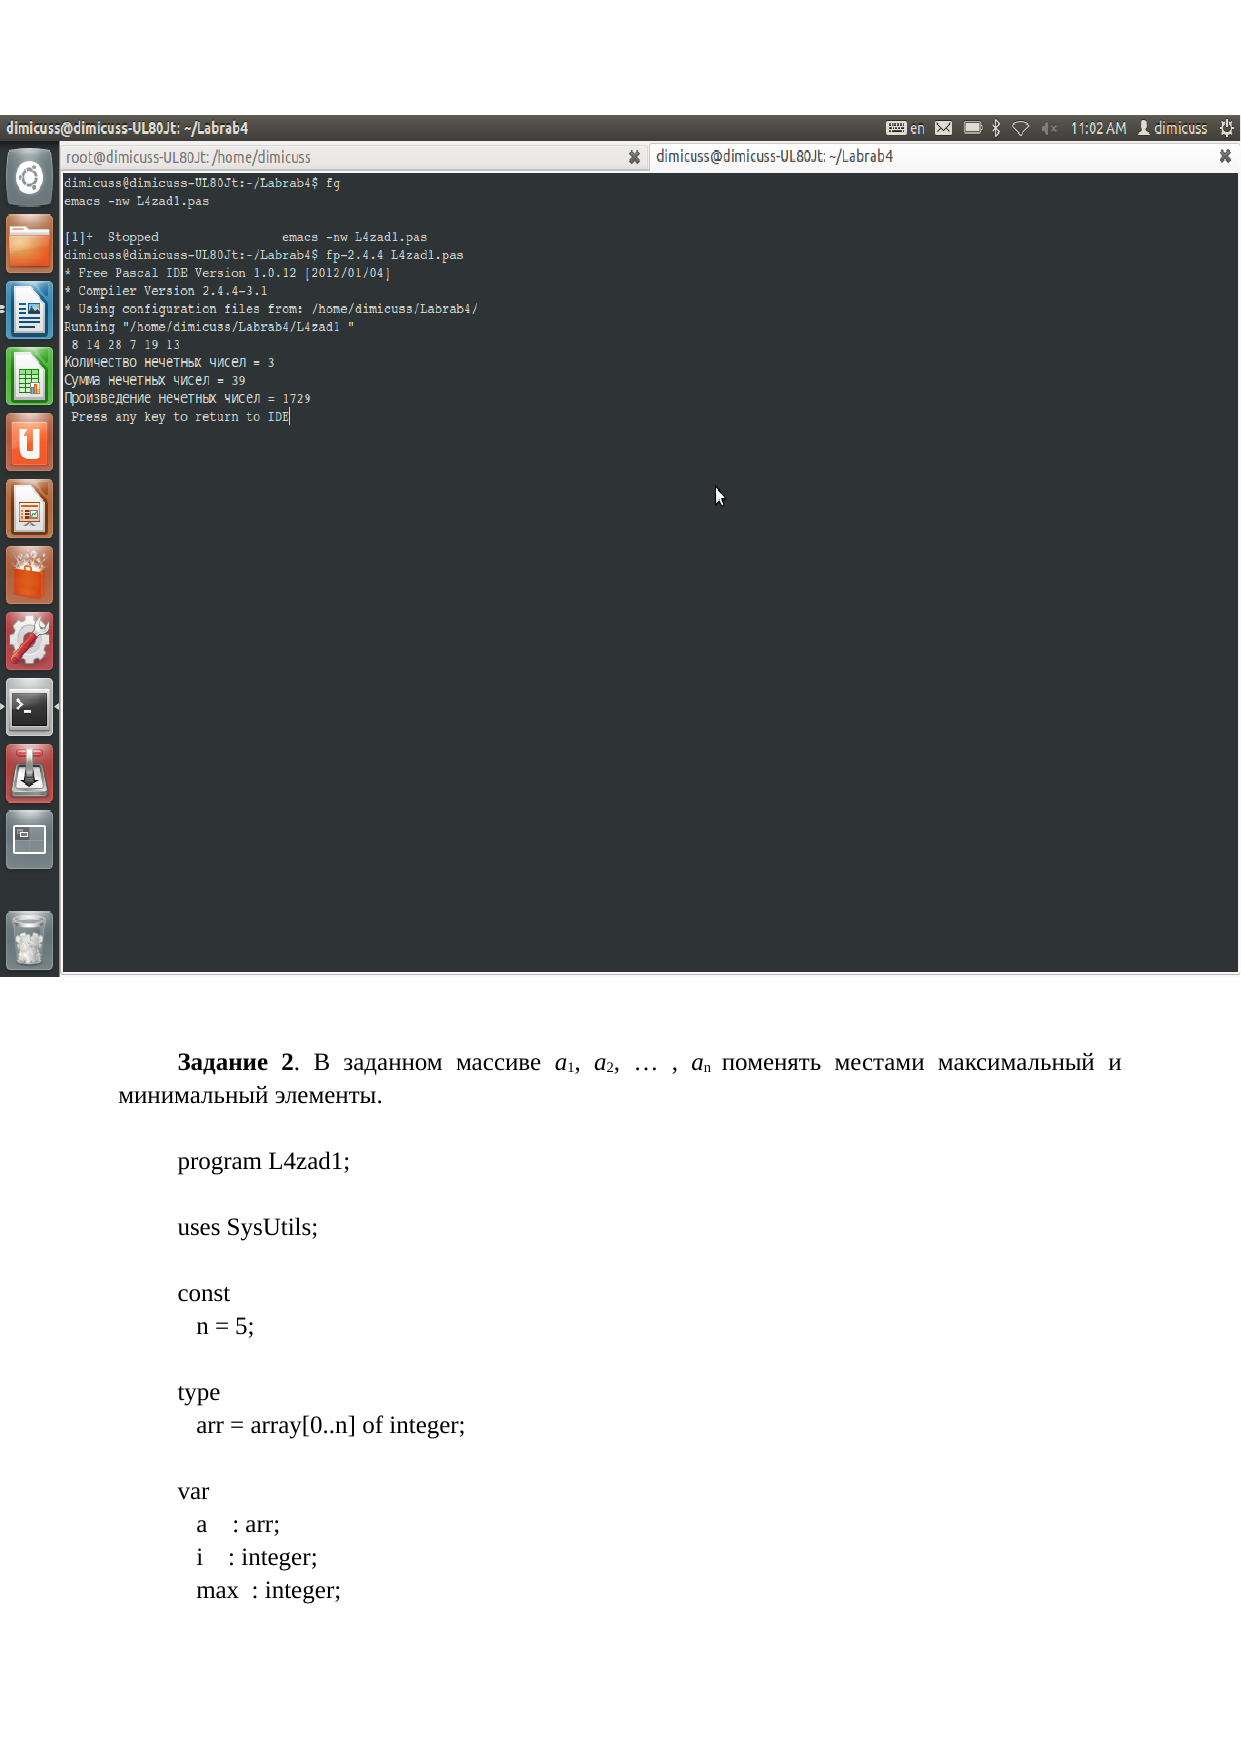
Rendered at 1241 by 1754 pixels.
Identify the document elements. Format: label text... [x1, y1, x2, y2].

text i : integer; [118, 1542, 1122, 1571]
text type [118, 1377, 1122, 1406]
text a : arr; [118, 1509, 1122, 1538]
picture [0, 115, 1241, 977]
text arr = array[0..n] of integer; [118, 1410, 1122, 1439]
text var [118, 1476, 1122, 1505]
text uses SysUtils; [118, 1212, 1122, 1241]
text n = 5; [118, 1311, 1122, 1340]
text const [118, 1278, 1122, 1307]
text program L4zad1; [118, 1146, 1122, 1175]
text Задание 2. В заданном массиве a1, a2, … , an поменять местами максимальный и минимальный элементы. [118, 1047, 1122, 1109]
text max : integer; [118, 1575, 1122, 1604]
